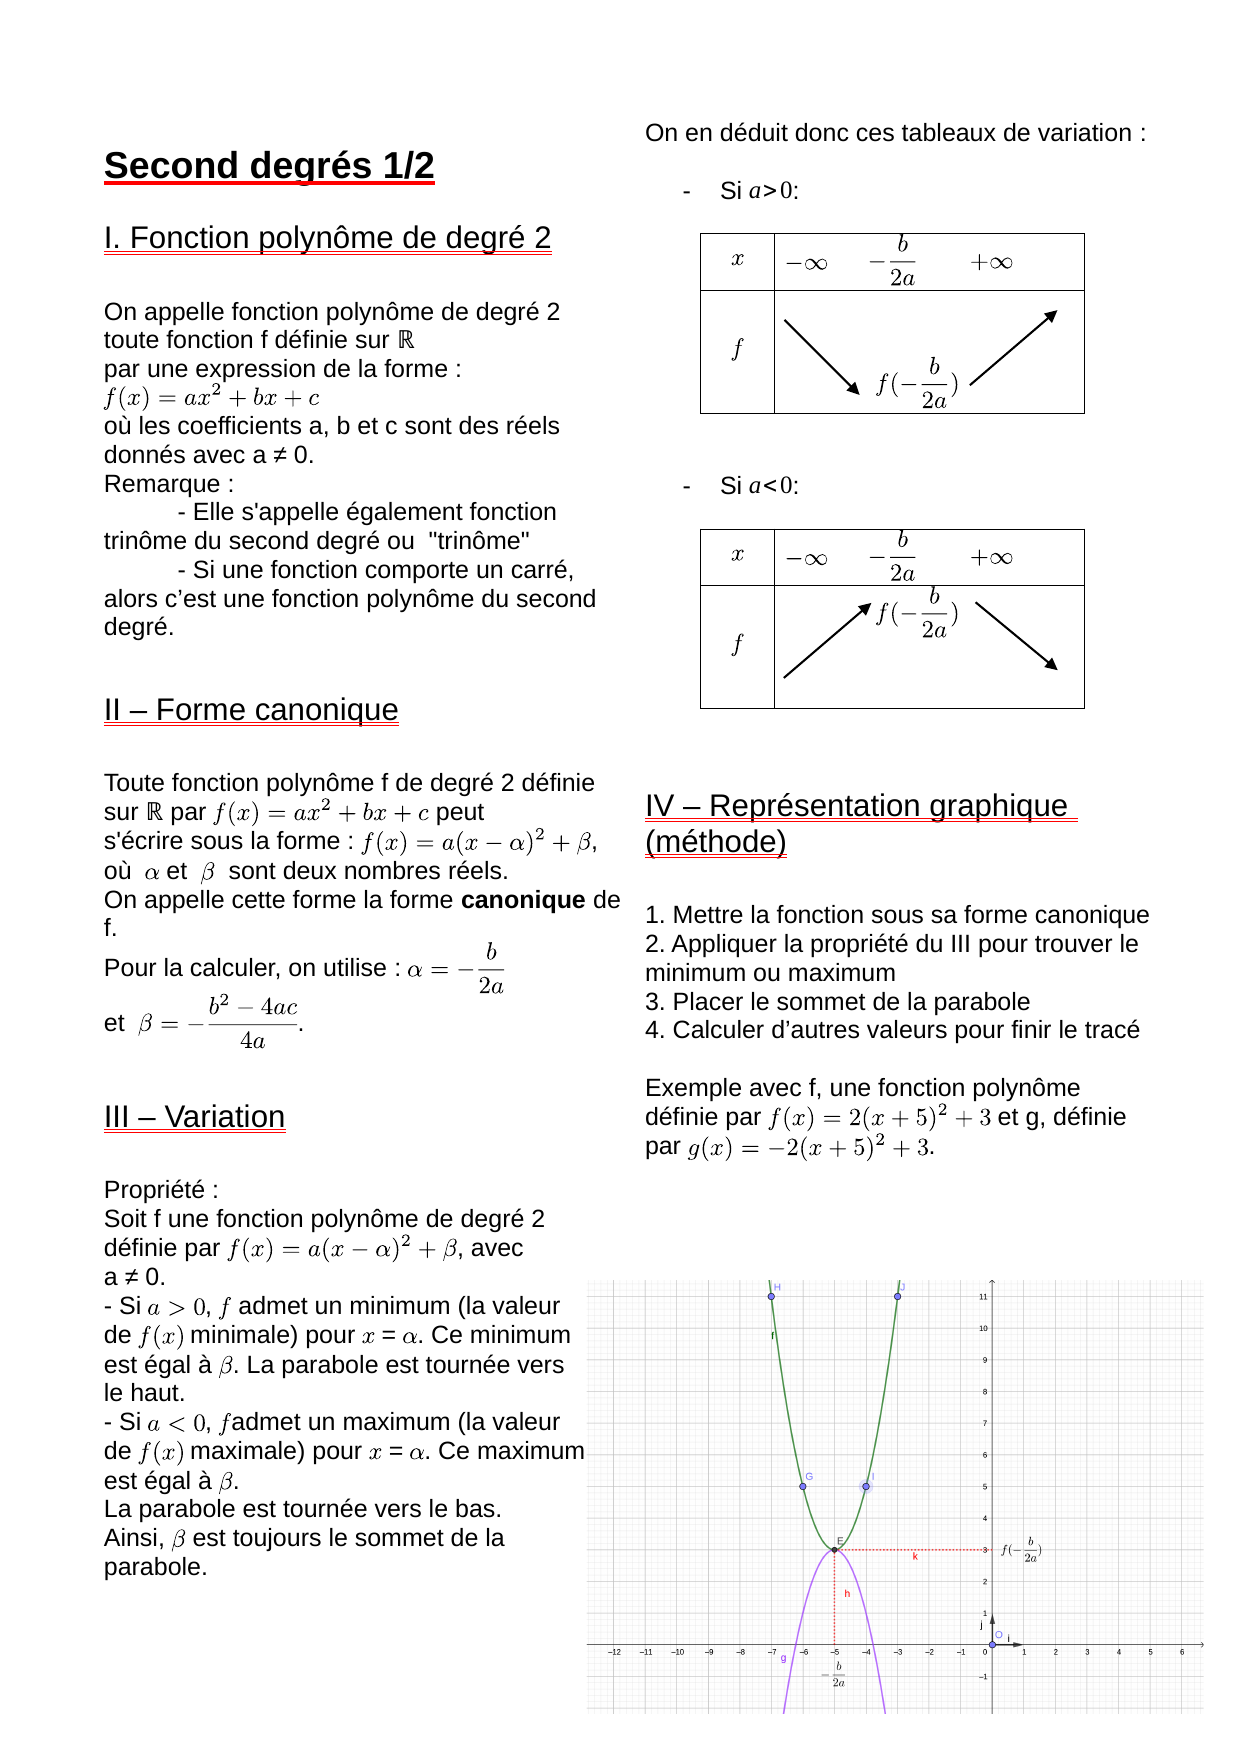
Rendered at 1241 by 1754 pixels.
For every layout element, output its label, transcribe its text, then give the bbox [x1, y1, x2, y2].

text 3. Placer le sommet de la parabole [645, 987, 1155, 1015]
text a ≠ 0. [104, 1262, 621, 1291]
text s'écrire sous la forme : , où et sont deux nombres réels. [104, 826, 621, 885]
subtitle IV – Représentation graphique (méthode) [645, 787, 1155, 859]
text Pour la calculer, on utilise : et . [104, 942, 621, 1048]
subtitle II – Forme canonique [104, 691, 621, 727]
text 2. Appliquer la propriété du III pour trouver le minimum ou maximum [645, 929, 1155, 987]
text On appelle cette forme la forme canonique de f. [104, 885, 621, 942]
text - Si , admet un minimum (la valeur de minimale) pour = . Ce minimum est égal à . La parabole est tournée vers le haut. [104, 1291, 586, 1407]
text On en déduit donc ces tableaux de variation : [645, 118, 1155, 147]
text - Si une fonction comporte un carré, alors c’est une fonction polynôme du second degré. [104, 555, 621, 641]
list Si : [682, 471, 1155, 500]
subtitle Second degrés 1/2 [104, 143, 621, 186]
table_cell [775, 291, 1084, 412]
text Exemple avec f, une fonction polynôme définie par et g, définie par . [645, 1073, 1155, 1161]
table_header [701, 234, 774, 290]
text Soit f une fonction polynôme de degré 2 définie par , avec [104, 1204, 621, 1262]
table_cell [701, 586, 774, 708]
table_header [701, 530, 774, 585]
text Propriété : [104, 1175, 621, 1204]
list Si : [682, 176, 1155, 204]
text - Si , admet un maximum (la valeur de maximale) pour = . Ce maximum est égal à . [104, 1407, 586, 1494]
text Toute fonction polynôme f de degré 2 définie sur ℝ par peut [104, 768, 621, 826]
table_cell [775, 586, 1084, 708]
text - Elle s'appelle également fonction trinôme du second degré ou "trinôme" [104, 497, 621, 555]
subtitle I. Fonction polynôme de degré 2 [104, 219, 621, 256]
subtitle III – Variation [104, 1098, 621, 1134]
text Ainsi, est toujours le sommet de la parabole. [104, 1523, 586, 1581]
text La parabole est tournée vers le bas. [104, 1494, 586, 1523]
table_header [775, 530, 1084, 585]
text 4. Calculer d’autres valeurs pour finir le tracé [645, 1015, 1155, 1044]
text où les coefficients a, b et c sont des réels donnés avec a ≠ 0. [104, 411, 621, 468]
text 1. Mettre la fonction sous sa forme canonique [645, 900, 1155, 929]
picture [586, 1280, 1204, 1714]
text On appelle fonction polynôme de degré 2 toute fonction f définie sur ℝ par une expression de la forme : [104, 297, 621, 411]
text Remarque : [104, 468, 621, 497]
table_header [775, 234, 1084, 290]
table_cell [701, 291, 774, 412]
